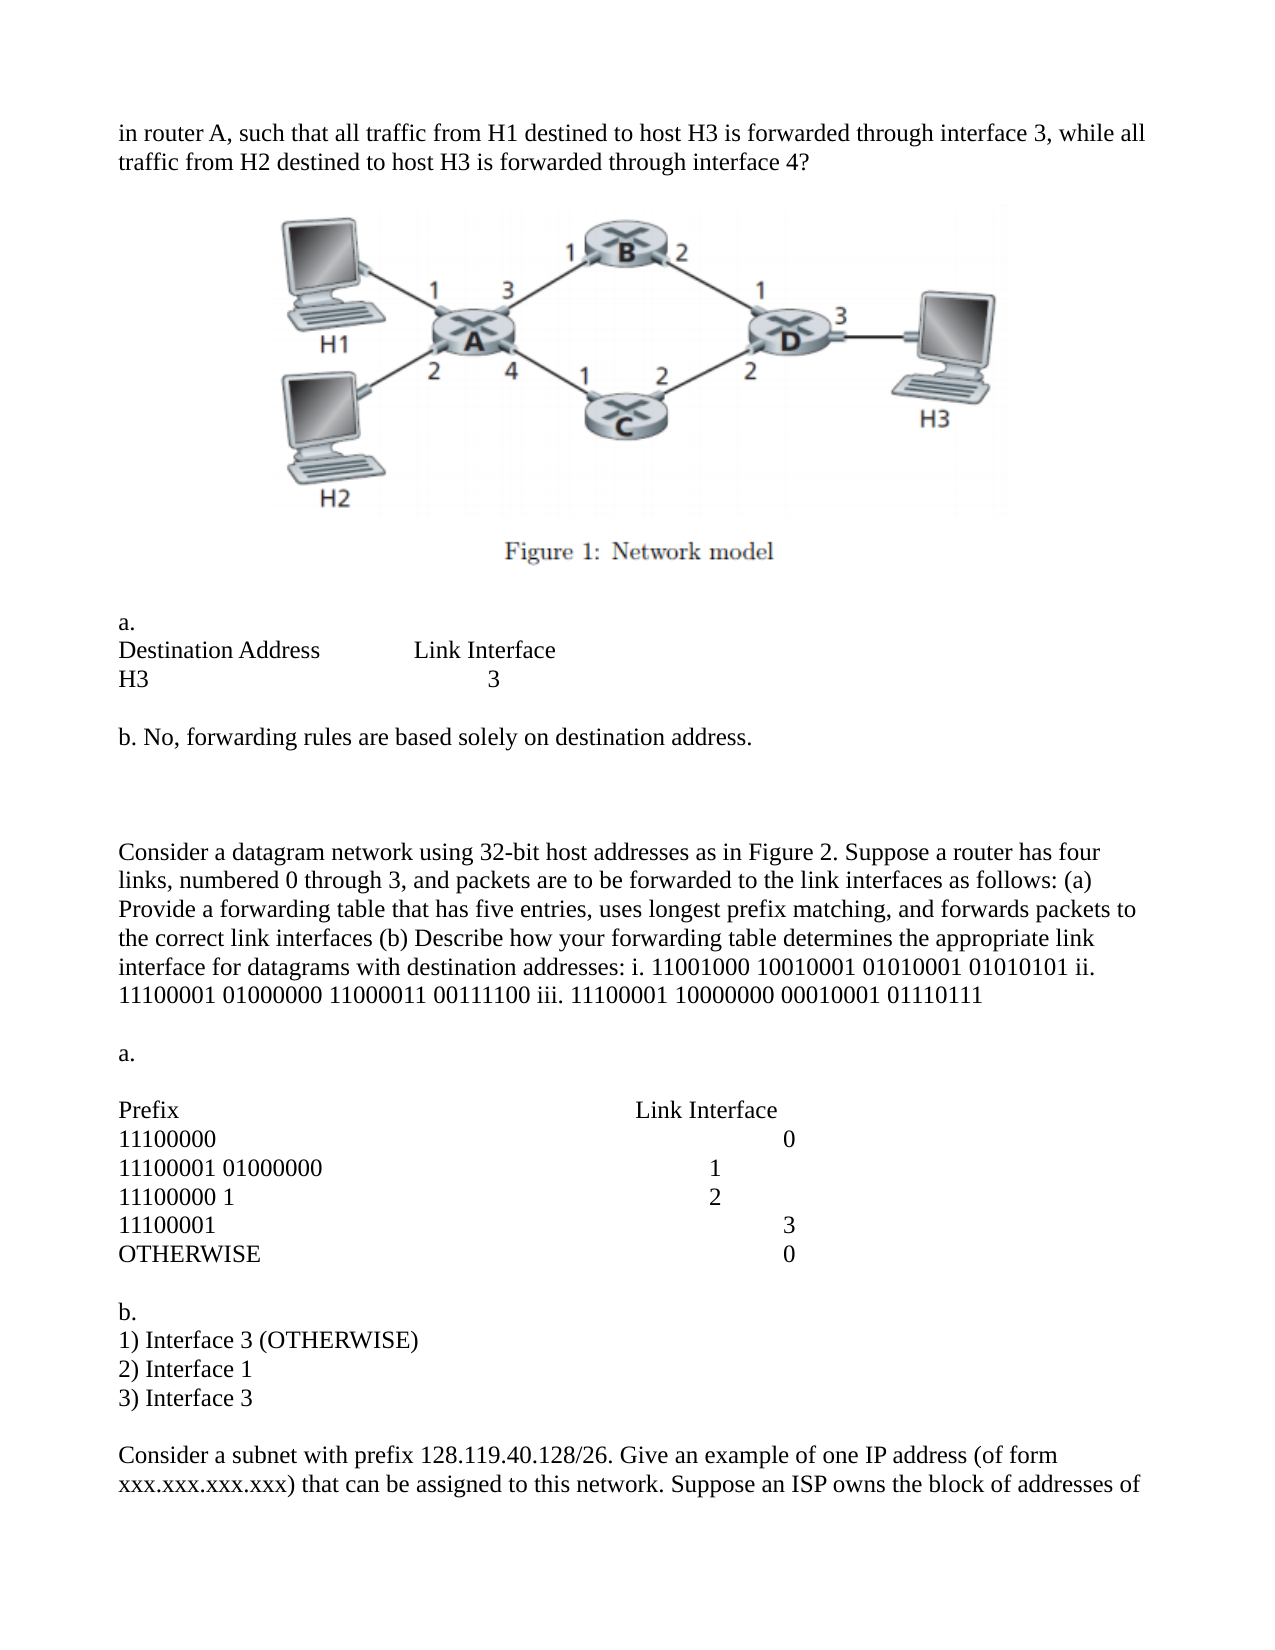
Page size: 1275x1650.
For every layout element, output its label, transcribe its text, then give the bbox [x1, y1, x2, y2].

text 11100000 1 2 [118, 1182, 1157, 1211]
text a. [118, 1038, 1157, 1067]
text Consider a datagram network using 32-bit host addresses as in Figure 2. Suppose a router has four links, numbered 0 through 3, and packets are to be forwarded to the link interfaces as follows: (a) Provide a forwarding table that has five entries, uses longest prefix matching, and forwards packets to the correct link interfaces (b) Describe how your forwarding table determines the appropriate link interface for datagrams with destination addresses: i. 11001000 10010001 01010001 01010101 ii. 11100001 01000000 11000011 00111100 iii. 11100001 10000000 00010001 01110111 [118, 837, 1157, 1009]
picture [264, 204, 1011, 569]
text 11100001 01000000 1 [118, 1153, 1157, 1182]
text 3) Interface 3 [118, 1383, 1157, 1412]
text 1) Interface 3 (OTHERWISE) [118, 1326, 1157, 1354]
text Destination Address Link Interface [118, 636, 1157, 664]
text 11100000 0 [118, 1124, 1157, 1153]
text Consider a subnet with prefix 128.119.40.128/26. Give an example of one IP address (of form xxx.xxx.xxx.xxx) that can be assigned to this network. Suppose an ISP owns the block of addresses of [118, 1441, 1157, 1498]
text 11100001 3 [118, 1211, 1157, 1239]
text b. [118, 1297, 1157, 1326]
text 2) Interface 1 [118, 1354, 1157, 1383]
text H3 3 [118, 664, 1157, 693]
text OTHERWISE 0 [118, 1239, 1157, 1268]
text Prefix Link Interface [118, 1096, 1157, 1124]
text in router A, such that all traffic from H1 destined to host H3 is forwarded through interface 3, while all traffic from H2 destined to host H3 is forwarded through interface 4? [118, 118, 1157, 176]
text b. No, forwarding rules are based solely on destination address. [118, 722, 1157, 751]
text a. [118, 607, 1157, 636]
